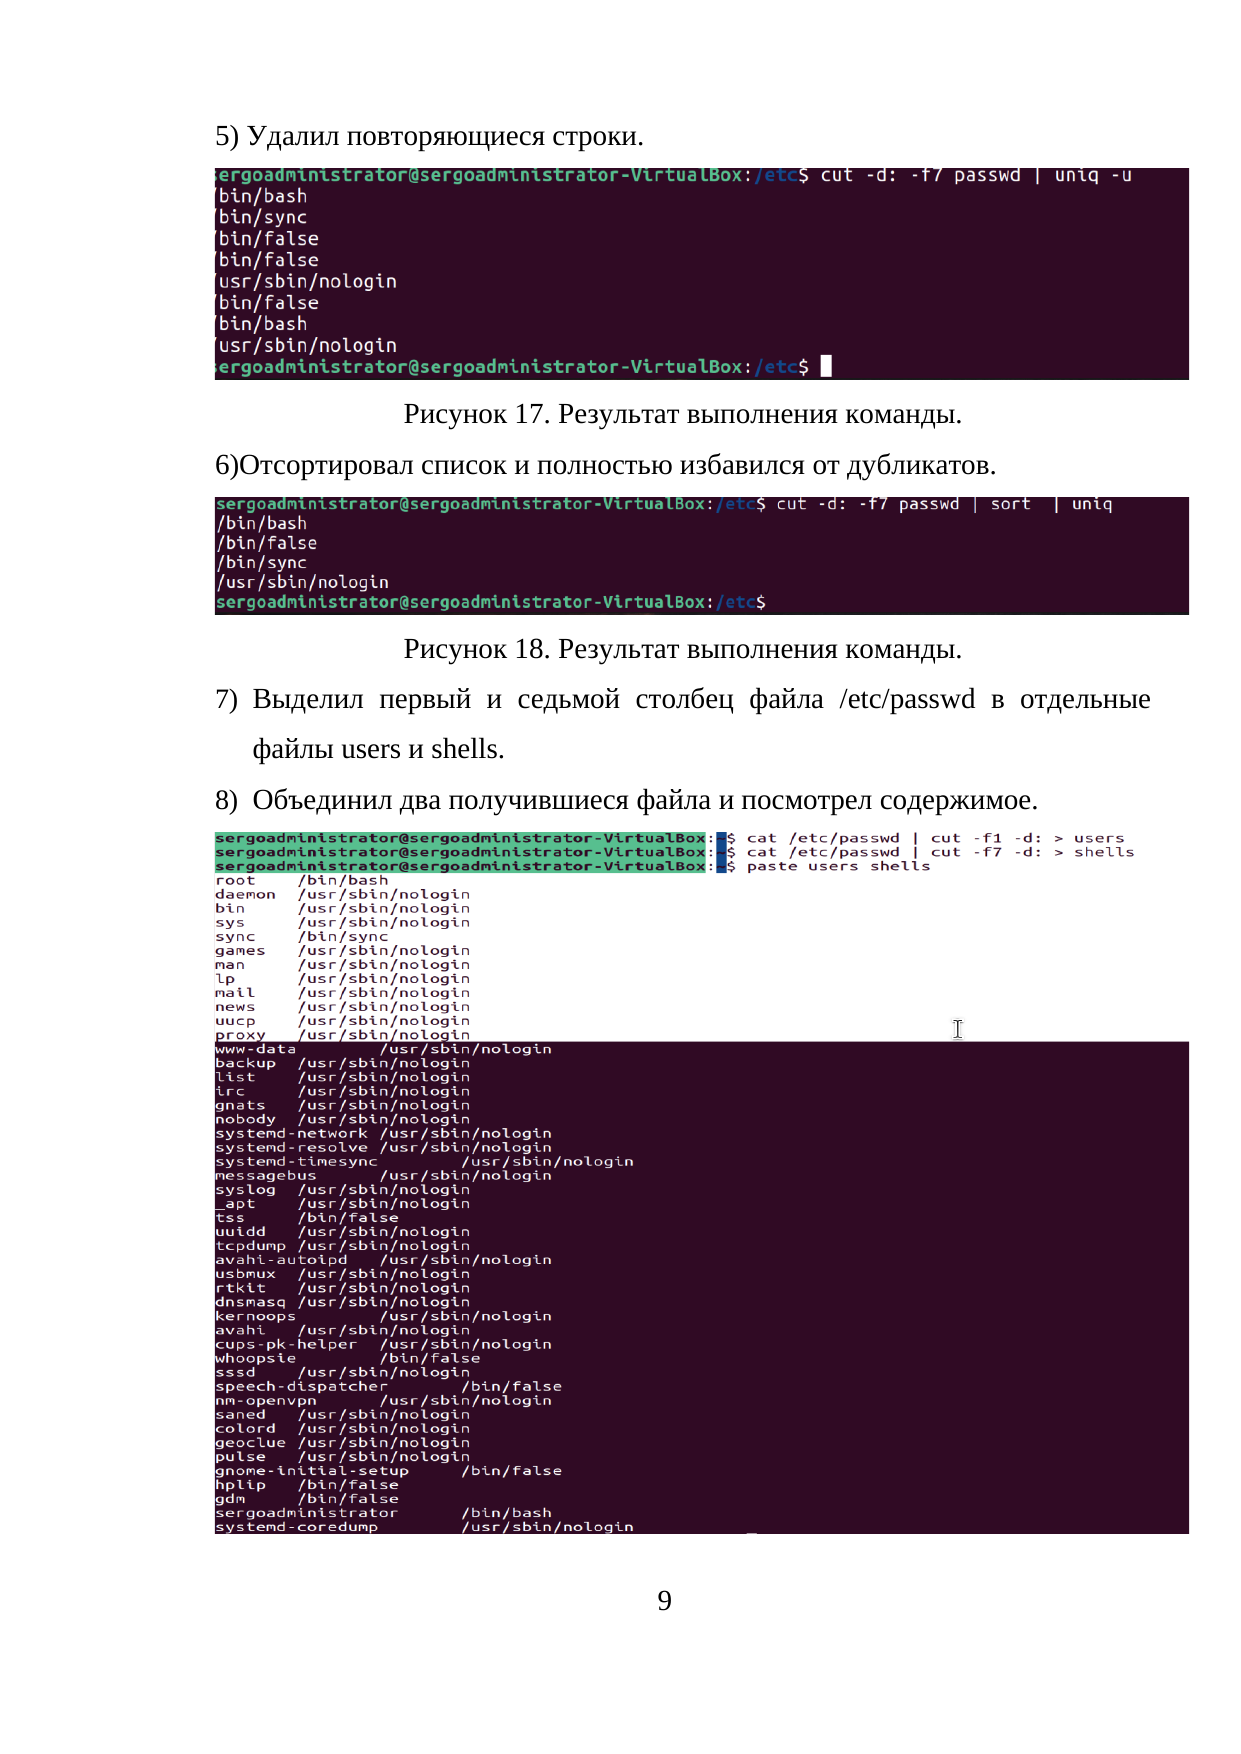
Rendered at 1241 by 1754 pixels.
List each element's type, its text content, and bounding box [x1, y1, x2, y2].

text Рисунок 17. Результат выполнения команды. [215, 397, 1152, 430]
text 6)Отсортировал список и полностью избавился от дубликатов. [215, 447, 1152, 480]
picture [214, 497, 1190, 615]
list Объединил два получившиеся файла и посмотрел содержимое. [215, 782, 1152, 815]
text Рисунок 18. Результат выполнения команды. [215, 631, 1152, 664]
list Выделил первый и седьмой столбец файла /etc/passwd в отдельные файлы users и shells. [215, 681, 1152, 765]
picture [214, 168, 1190, 380]
text 5) Удалил повторяющиеся строки. [215, 118, 1152, 152]
picture [214, 832, 1190, 1534]
